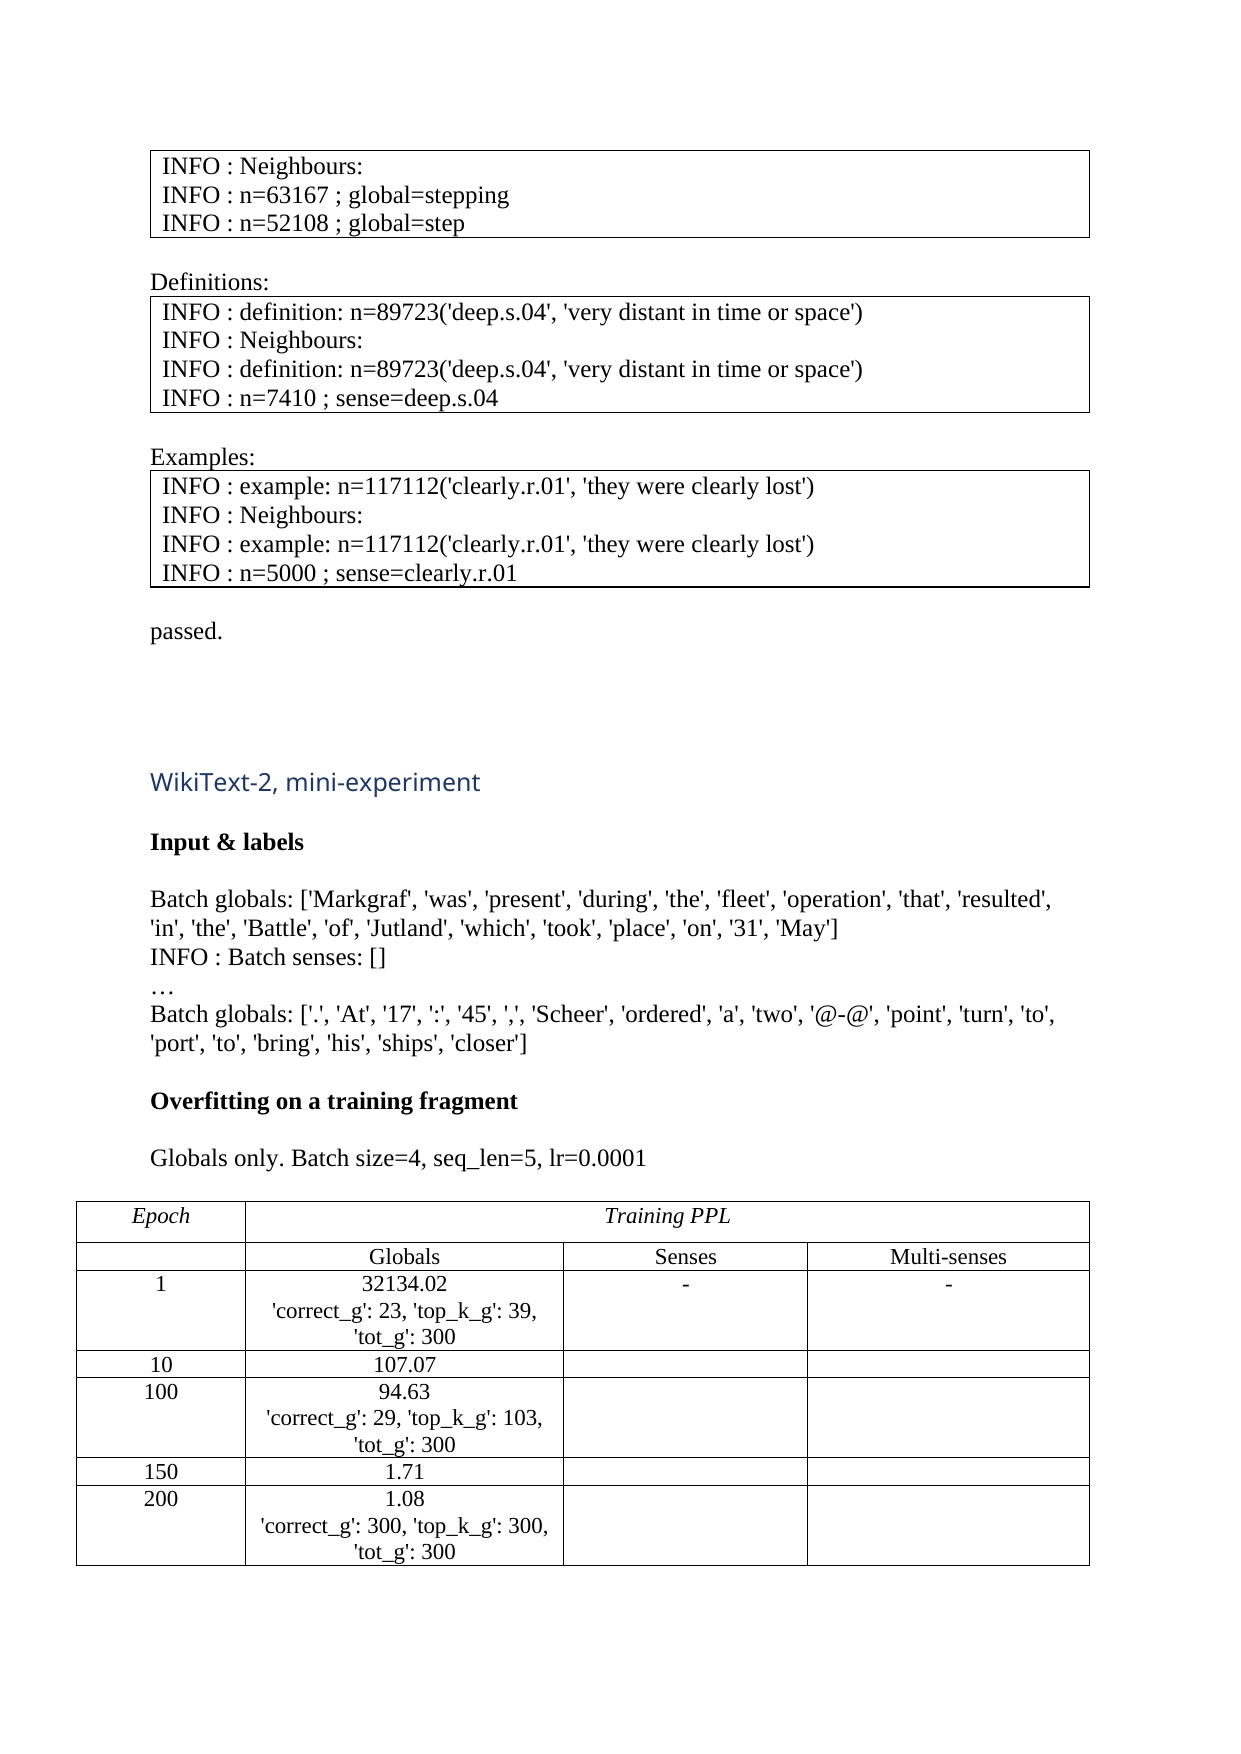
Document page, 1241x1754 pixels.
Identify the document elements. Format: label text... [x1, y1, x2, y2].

table_cell 107.07 [246, 1351, 563, 1377]
text INFO : Batch senses: [] [150, 942, 1090, 971]
table_cell [808, 1458, 1089, 1484]
table_cell [564, 1486, 807, 1564]
table_cell 100 [77, 1378, 245, 1457]
table_cell 10 [77, 1351, 245, 1377]
table_cell - [808, 1271, 1089, 1349]
table_cell 200 [77, 1486, 245, 1564]
table_cell 32134.02 'correct_g': 23, 'top_k_g': 39, 'tot_g': 300 [246, 1271, 563, 1349]
table_cell [564, 1351, 807, 1377]
text Examples: [150, 442, 1090, 470]
text Batch globals: ['Markgraf', 'was', 'present', 'during', 'the', 'fleet', 'operation', 'that', 'resulted', 'in', 'the', 'Battle', 'of', 'Jutland', 'which', 'took', 'place', 'on', '31', 'May'] [150, 884, 1090, 942]
table_header INFO : definition: n=89723('deep.s.04', 'very distant in time or space') INFO : Neighbours: INFO : definition: n=89723('deep.s.04', 'very distant in time or space') INFO : n=7410 ; sense=deep.s.04 [151, 297, 1089, 412]
table_cell 94.63 'correct_g': 29, 'top_k_g': 103, 'tot_g': 300 [246, 1378, 563, 1457]
table_header Epoch [77, 1202, 245, 1242]
text … [150, 971, 1090, 999]
table_cell - [564, 1271, 807, 1349]
table_cell [808, 1351, 1089, 1377]
table_cell Globals [246, 1243, 563, 1269]
text Input & labels [150, 827, 1090, 856]
table_cell [564, 1458, 807, 1484]
text Overfitting on a training fragment [150, 1086, 1090, 1114]
text Batch globals: ['.', 'At', '17', ':', '45', ',', 'Scheer', 'ordered', 'a', 'two', '@-@', 'point', 'turn', 'to', 'port', 'to', 'bring', 'his', 'ships', 'closer'] [150, 999, 1090, 1057]
table_header INFO : example: n=117112('clearly.r.01', 'they were clearly lost') INFO : Neighbours: INFO : example: n=117112('clearly.r.01', 'they were clearly lost') INFO : n=5000 ; sense=clearly.r.01 [151, 471, 1089, 586]
subtitle WikiText-2, mini-experiment [150, 764, 1090, 798]
text Definitions: [150, 267, 1090, 296]
table_cell [808, 1378, 1089, 1457]
table_cell Multi-senses [808, 1243, 1089, 1269]
table_cell [564, 1378, 807, 1457]
table_cell 1 [77, 1271, 245, 1349]
table_cell [808, 1486, 1089, 1564]
table_cell 150 [77, 1458, 245, 1484]
table_cell [77, 1243, 245, 1269]
table_cell 1.71 [246, 1458, 563, 1484]
table_cell Senses [564, 1243, 807, 1269]
table_header Training PPL [246, 1202, 1089, 1242]
table_cell 1.08 'correct_g': 300, 'top_k_g': 300, 'tot_g': 300 [246, 1486, 563, 1564]
text passed. [150, 616, 1090, 645]
text Globals only. Batch size=4, seq_len=5, lr=0.0001 [150, 1143, 1090, 1172]
table_cell INFO : Neighbours: INFO : n=63167 ; global=stepping INFO : n=52108 ; global=step [151, 151, 1089, 237]
